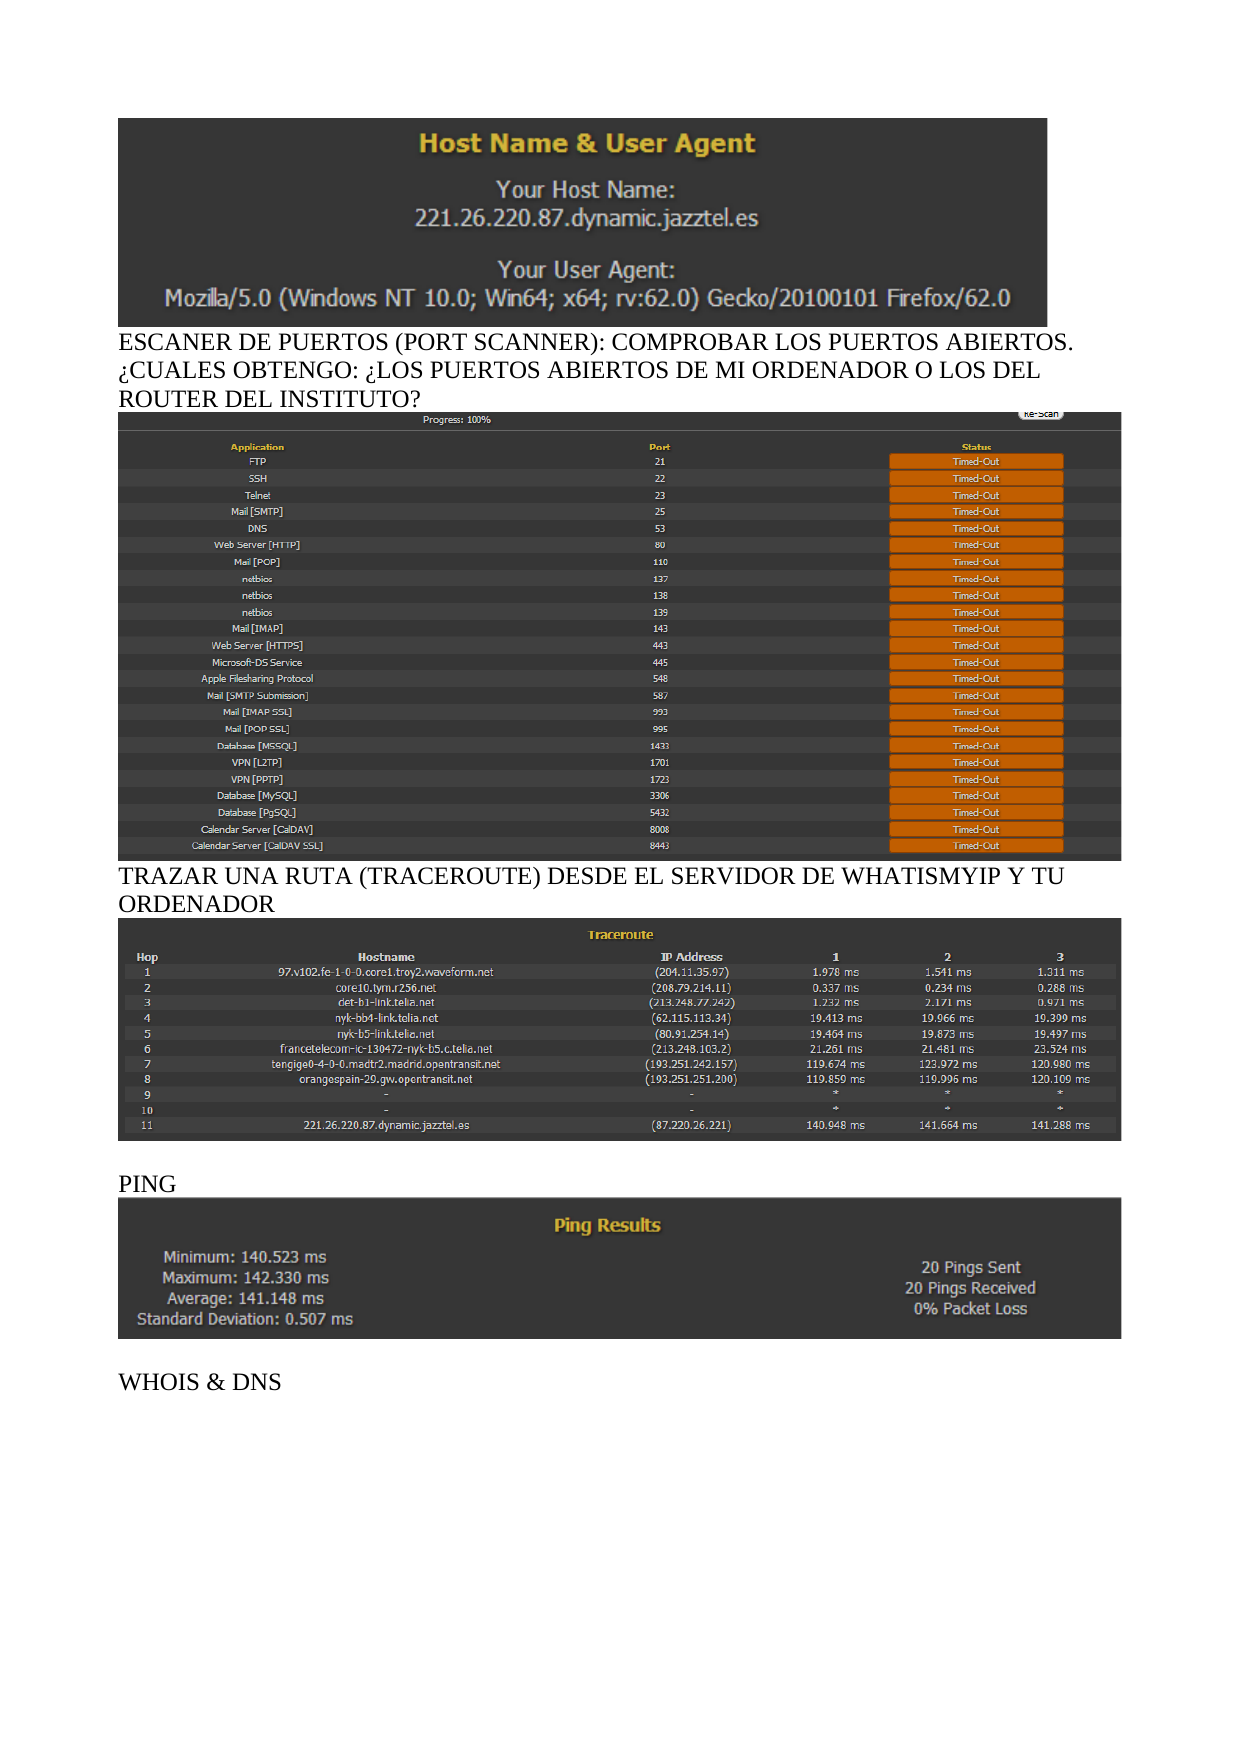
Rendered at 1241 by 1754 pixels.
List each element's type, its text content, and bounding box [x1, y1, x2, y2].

text TRAZAR UNA RUTA (TRACEROUTE) DESDE EL SERVIDOR DE WHATISMYIP Y TU ORDENADOR [118, 861, 1122, 918]
text ESCANER DE PUERTOS (PORT SCANNER): COMPROBAR LOS PUERTOS ABIERTOS. ¿CUALES OBTENGO: ¿LOS PUERTOS ABIERTOS DE MI ORDENADOR O LOS DEL ROUTER DEL INSTITUTO? [118, 327, 1122, 412]
picture [118, 118, 1048, 327]
text WHOIS & DNS [118, 1367, 1122, 1396]
picture [118, 412, 1122, 861]
text PING [118, 1169, 1122, 1197]
picture [118, 918, 1122, 1141]
picture [118, 1197, 1122, 1339]
